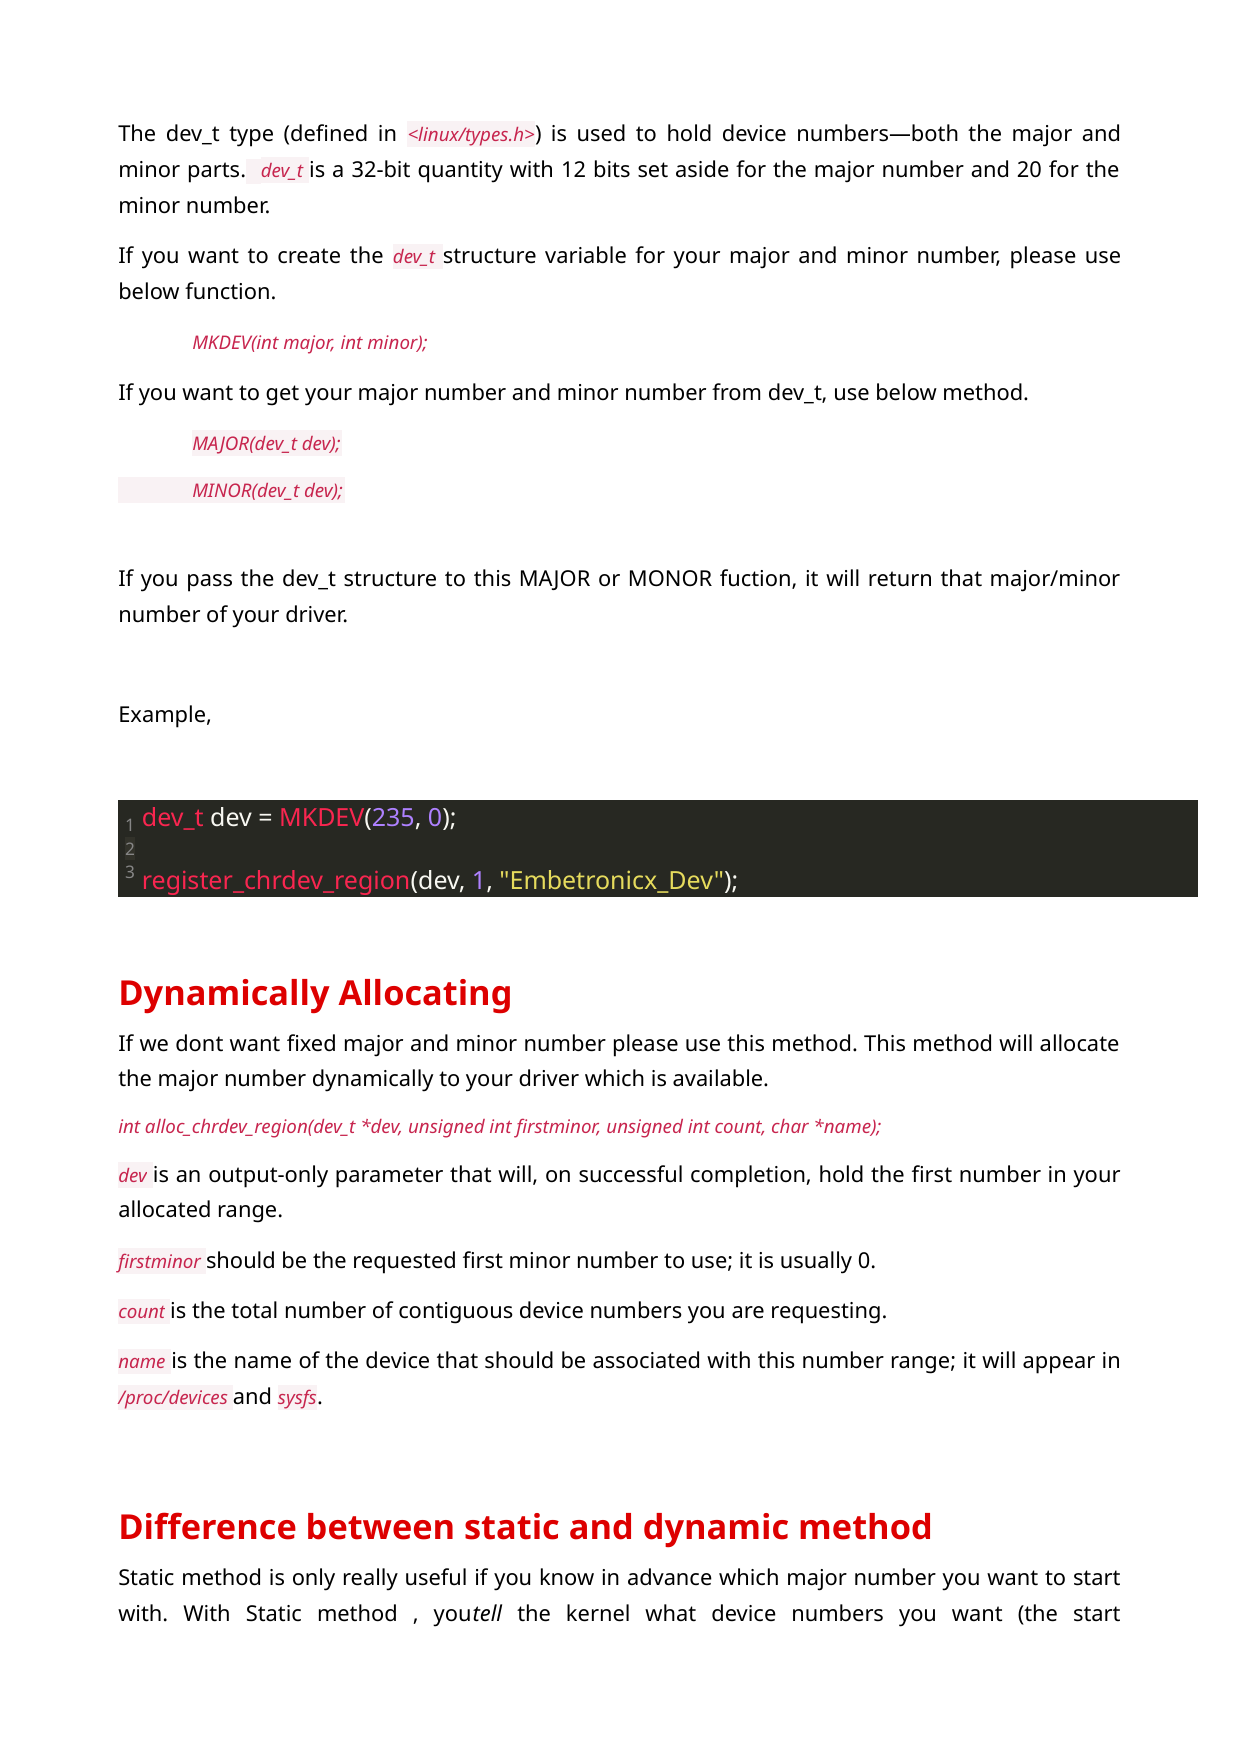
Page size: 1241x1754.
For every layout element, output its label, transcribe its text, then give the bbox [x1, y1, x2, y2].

text name is the name of the device that should be associated with this number range; it will appear in /proc/devices and sysfs. [118, 1345, 1122, 1411]
text The dev_t type (defined in <linux/types.h>) is used to hold device numbers—both the major and minor parts. dev_t is a 32-bit quantity with 12 bits set aside for the major number and 20 for the minor number. [118, 118, 1122, 219]
text If you want to create the dev_t structure variable for your major and minor number, please use below function. [118, 240, 1122, 306]
text MAJOR(dev_t dev); [118, 427, 1122, 457]
subtitle Dynamically Allocating [118, 968, 1122, 1015]
text Example, [118, 699, 1122, 729]
text dev is an output-only parameter that will, on successful completion, hold the first number in your allocated range. [118, 1159, 1122, 1224]
text If you want to get your major number and minor number from dev_t, use below method. [118, 376, 1122, 406]
text Static method is only really useful if you know in advance which major number you want to start with. With Static method , youtell the kernel what device numbers you want (the start [118, 1562, 1122, 1627]
text If you pass the dev_t structure to this MAJOR or MONOR fuction, it will return that major/minor number of your driver. [118, 563, 1122, 629]
text count is the total number of contiguous device numbers you are requesting. [118, 1295, 1122, 1325]
text If we dont want fixed major and minor number please use this method. This method will allocate the major number dynamically to your driver which is available. [118, 1027, 1122, 1093]
text MKDEV(int major, int minor); [118, 326, 1122, 356]
text int alloc_chrdev_region(dev_t *dev, unsigned int firstminor, unsigned int count, char *name); [118, 1113, 1122, 1139]
table_header dev_t dev = MKDEV(235, 0); [142, 800, 1198, 834]
table_header register_chrdev_region(dev, 1, "Embetronicx_Dev"); [142, 863, 1198, 897]
text MINOR(dev_t dev); [118, 477, 1122, 503]
table_header 1 2 3 [118, 800, 142, 897]
subtitle Difference between static and dynamic method [118, 1503, 1122, 1549]
text firstminor should be the requested first minor number to use; it is usually 0. [118, 1245, 1122, 1274]
